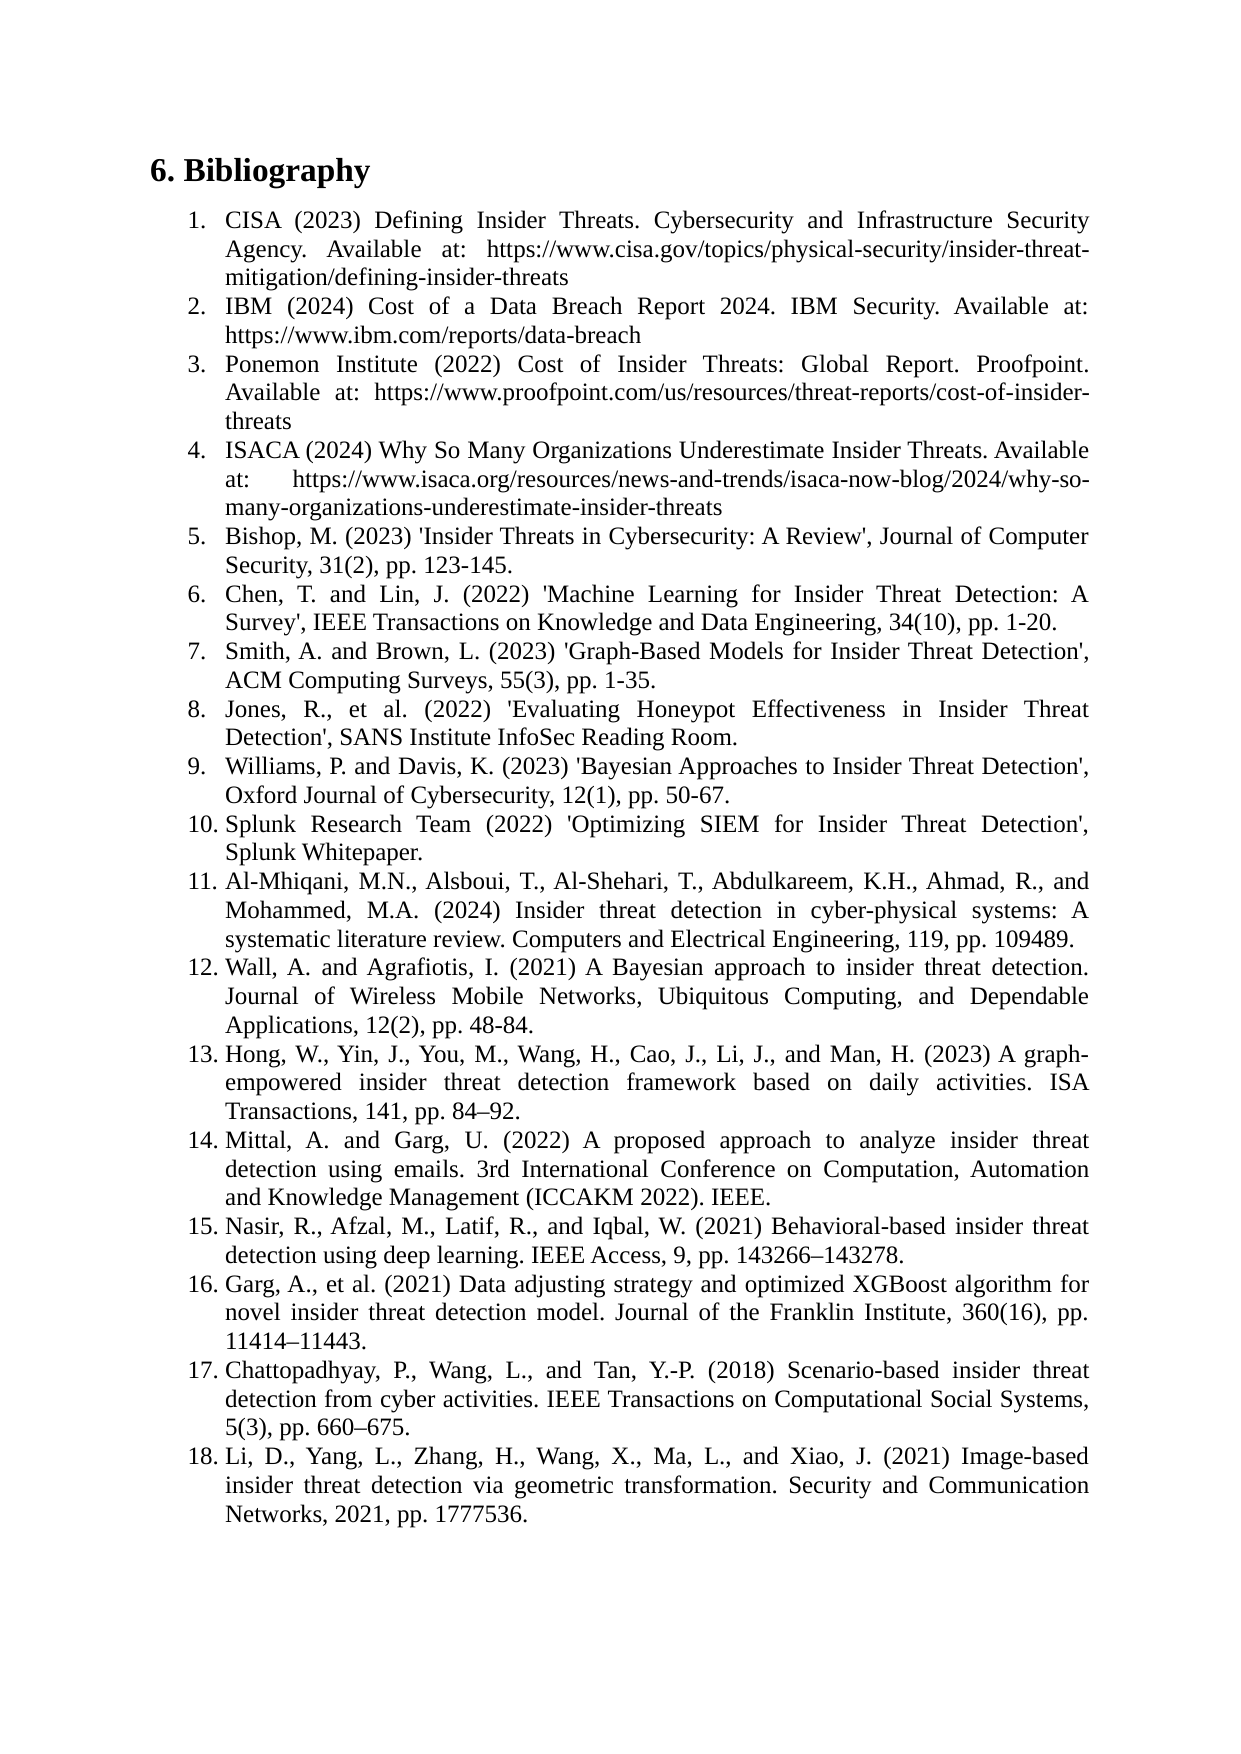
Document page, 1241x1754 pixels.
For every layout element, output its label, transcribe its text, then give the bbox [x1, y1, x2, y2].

list CISA (2023) Defining Insider Threats. Cybersecurity and Infrastructure Security Agency. Available at: https://www.cisa.gov/topics/physical-security/insider-threat-mitigation/defining-insider-threats [187, 205, 1090, 291]
list IBM (2024) Cost of a Data Breach Report 2024. IBM Security. Available at: https://www.ibm.com/reports/data-breach [187, 291, 1090, 349]
list Hong, W., Yin, J., You, M., Wang, H., Cao, J., Li, J., and Man, H. (2023) A graph-empowered insider threat detection framework based on daily activities. ISA Transactions, 141, pp. 84–92. [187, 1039, 1090, 1125]
list Chen, T. and Lin, J. (2022) 'Machine Learning for Insider Threat Detection: A Survey', IEEE Transactions on Knowledge and Data Engineering, 34(10), pp. 1-20. [187, 579, 1090, 636]
list Ponemon Institute (2022) Cost of Insider Threats: Global Report. Proofpoint. Available at: https://www.proofpoint.com/us/resources/threat-reports/cost-of-insider-threats [187, 349, 1090, 435]
list Bishop, M. (2023) 'Insider Threats in Cybersecurity: A Review', Journal of Computer Security, 31(2), pp. 123-145. [187, 521, 1090, 579]
text 6. Bibliography [150, 150, 1090, 188]
list Smith, A. and Brown, L. (2023) 'Graph-Based Models for Insider Threat Detection', ACM Computing Surveys, 55(3), pp. 1-35. [187, 636, 1090, 694]
list Splunk Research Team (2022) 'Optimizing SIEM for Insider Threat Detection', Splunk Whitepaper. [187, 809, 1090, 866]
list ISACA (2024) Why So Many Organizations Underestimate Insider Threats. Available at: https://www.isaca.org/resources/news-and-trends/isaca-now-blog/2024/why-so-many-organizations-underestimate-insider-threats [187, 435, 1090, 521]
list Al-Mhiqani, M.N., Alsboui, T., Al-Shehari, T., Abdulkareem, K.H., Ahmad, R., and Mohammed, M.A. (2024) Insider threat detection in cyber-physical systems: A systematic literature review. Computers and Electrical Engineering, 119, pp. 109489. [187, 866, 1090, 952]
list Williams, P. and Davis, K. (2023) 'Bayesian Approaches to Insider Threat Detection', Oxford Journal of Cybersecurity, 12(1), pp. 50-67. [187, 751, 1090, 809]
list Garg, A., et al. (2021) Data adjusting strategy and optimized XGBoost algorithm for novel insider threat detection model. Journal of the Franklin Institute, 360(16), pp. 11414–11443. [187, 1269, 1090, 1355]
list Jones, R., et al. (2022) 'Evaluating Honeypot Effectiveness in Insider Threat Detection', SANS Institute InfoSec Reading Room. [187, 694, 1090, 751]
list Mittal, A. and Garg, U. (2022) A proposed approach to analyze insider threat detection using emails. 3rd International Conference on Computation, Automation and Knowledge Management (ICCAKM 2022). IEEE. [187, 1125, 1090, 1211]
list Nasir, R., Afzal, M., Latif, R., and Iqbal, W. (2021) Behavioral-based insider threat detection using deep learning. IEEE Access, 9, pp. 143266–143278. [187, 1211, 1090, 1269]
list Chattopadhyay, P., Wang, L., and Tan, Y.-P. (2018) Scenario-based insider threat detection from cyber activities. IEEE Transactions on Computational Social Systems, 5(3), pp. 660–675. [187, 1355, 1090, 1441]
list Li, D., Yang, L., Zhang, H., Wang, X., Ma, L., and Xiao, J. (2021) Image-based insider threat detection via geometric transformation. Security and Communication Networks, 2021, pp. 1777536. [187, 1441, 1090, 1527]
list Wall, A. and Agrafiotis, I. (2021) A Bayesian approach to insider threat detection. Journal of Wireless Mobile Networks, Ubiquitous Computing, and Dependable Applications, 12(2), pp. 48-84. [187, 952, 1090, 1039]
